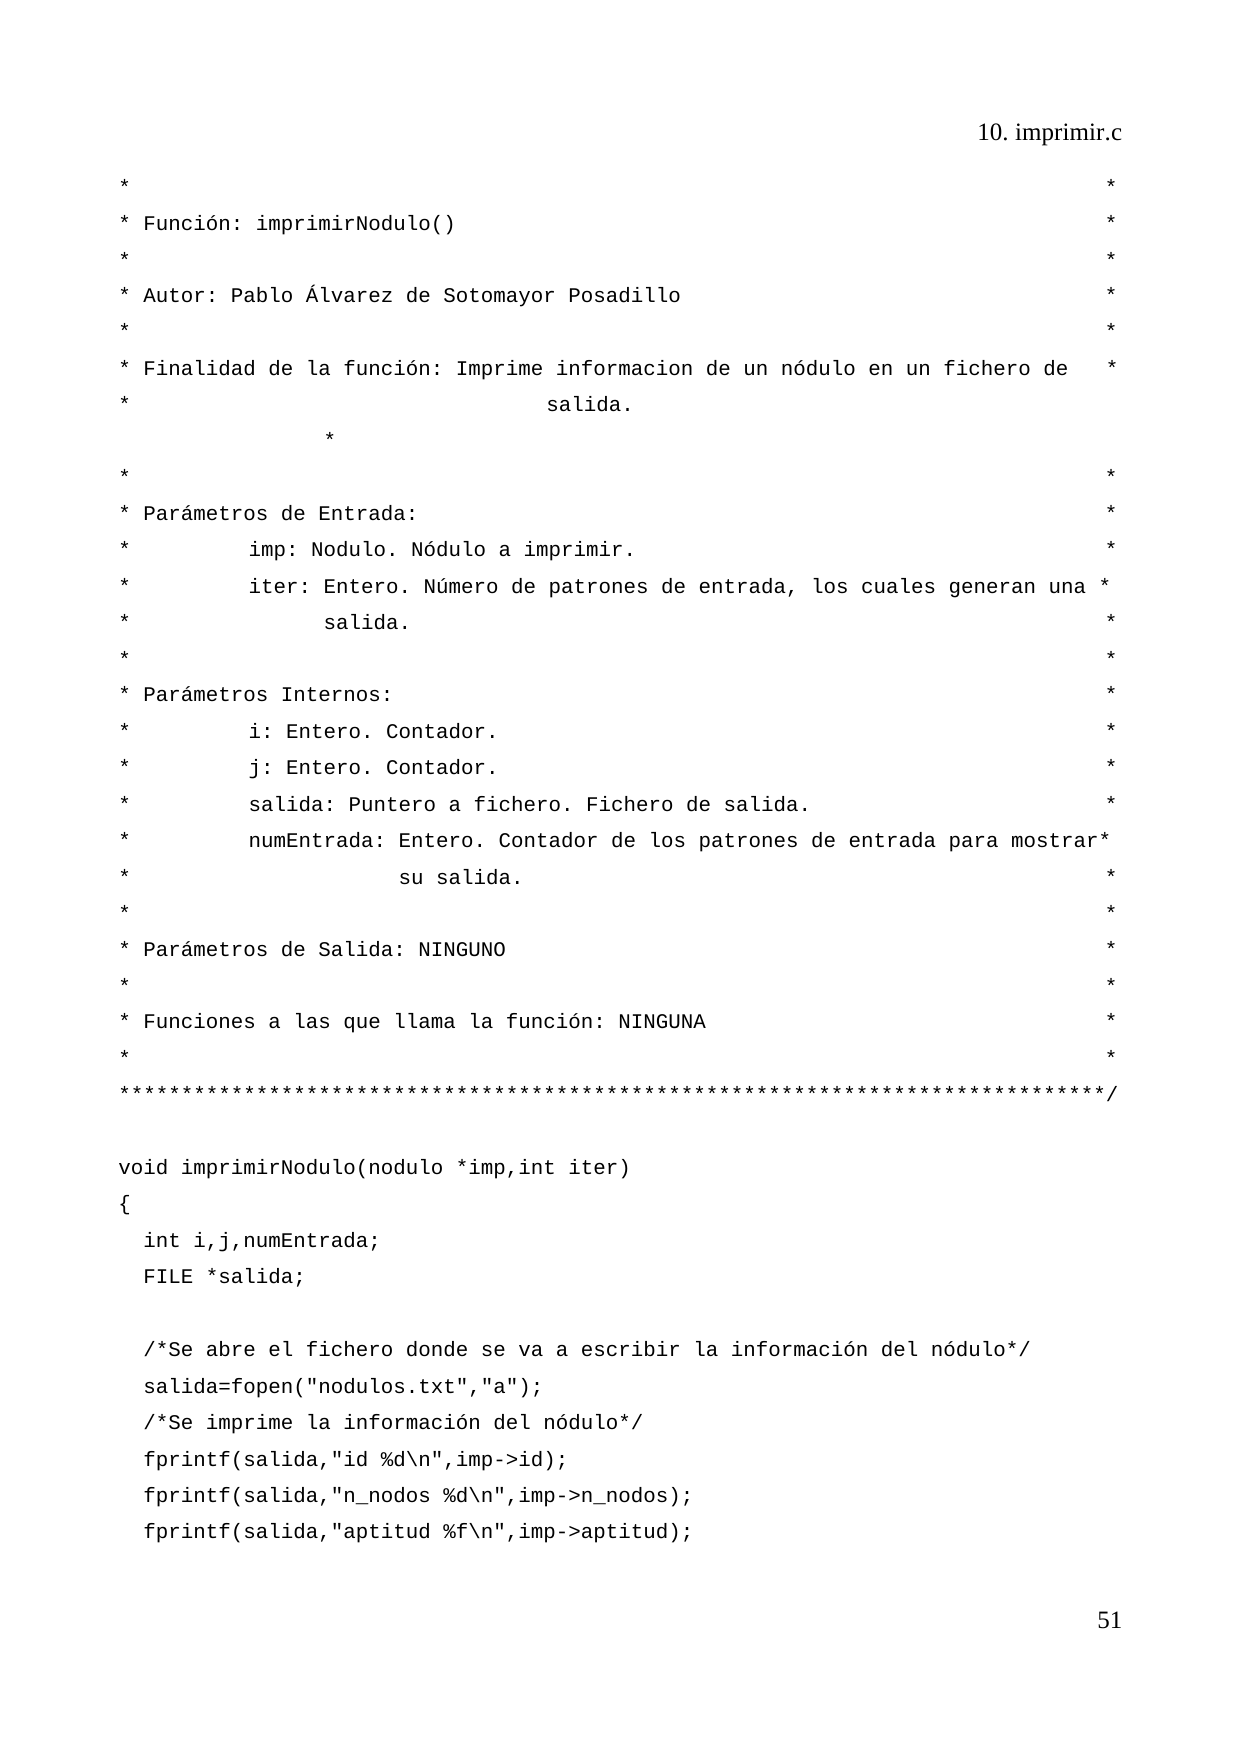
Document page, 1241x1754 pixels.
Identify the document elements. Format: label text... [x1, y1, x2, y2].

text fprintf(salida,"n_nodos %d\n",imp->n_nodos); [118, 1485, 1122, 1509]
text * Función: imprimirNodulo() * [118, 213, 1122, 237]
text { [118, 1193, 1122, 1217]
text * * [118, 976, 1122, 999]
text * iter: Entero. Número de patrones de entrada, los cuales generan una * [118, 576, 1122, 599]
text * salida: Puntero a fichero. Fichero de salida. * [118, 794, 1122, 818]
text * salida. * [118, 394, 1122, 454]
text * * [118, 321, 1122, 345]
text * j: Entero. Contador. * [118, 757, 1122, 781]
text * i: Entero. Contador. * [118, 721, 1122, 745]
text * Parámetros de Entrada: * [118, 503, 1122, 527]
text /*Se imprime la información del nódulo*/ [118, 1412, 1122, 1436]
text FILE *salida; [118, 1266, 1122, 1290]
text *******************************************************************************/ [118, 1084, 1122, 1108]
text fprintf(salida,"aptitud %f\n",imp->aptitud); [118, 1521, 1122, 1545]
text * Autor: Pablo Álvarez de Sotomayor Posadillo * [118, 285, 1122, 309]
text /*Se abre el fichero donde se va a escribir la información del nódulo*/ [118, 1339, 1122, 1363]
text * su salida. * [118, 867, 1122, 891]
text salida=fopen("nodulos.txt","a"); [118, 1376, 1122, 1399]
text * * [118, 903, 1122, 927]
text * numEntrada: Entero. Contador de los patrones de entrada para mostrar* [118, 830, 1122, 854]
text int i,j,numEntrada; [118, 1230, 1122, 1254]
text * imp: Nodulo. Nódulo a imprimir. * [118, 539, 1122, 563]
text * Funciones a las que llama la función: NINGUNA * [118, 1011, 1122, 1035]
text * Parámetros Internos: * [118, 684, 1122, 708]
text void imprimirNodulo(nodulo *imp,int iter) [118, 1157, 1122, 1181]
text * Parámetros de Salida: NINGUNO * [118, 939, 1122, 963]
text * * [118, 467, 1122, 491]
text * salida. * [118, 612, 1122, 636]
text * Finalidad de la función: Imprime informacion de un nódulo en un fichero de * [118, 358, 1122, 382]
text * * [118, 648, 1122, 672]
text fprintf(salida,"id %d\n",imp->id); [118, 1448, 1122, 1472]
text * * [118, 177, 1122, 201]
text * * [118, 1048, 1122, 1072]
text * * [118, 249, 1122, 273]
